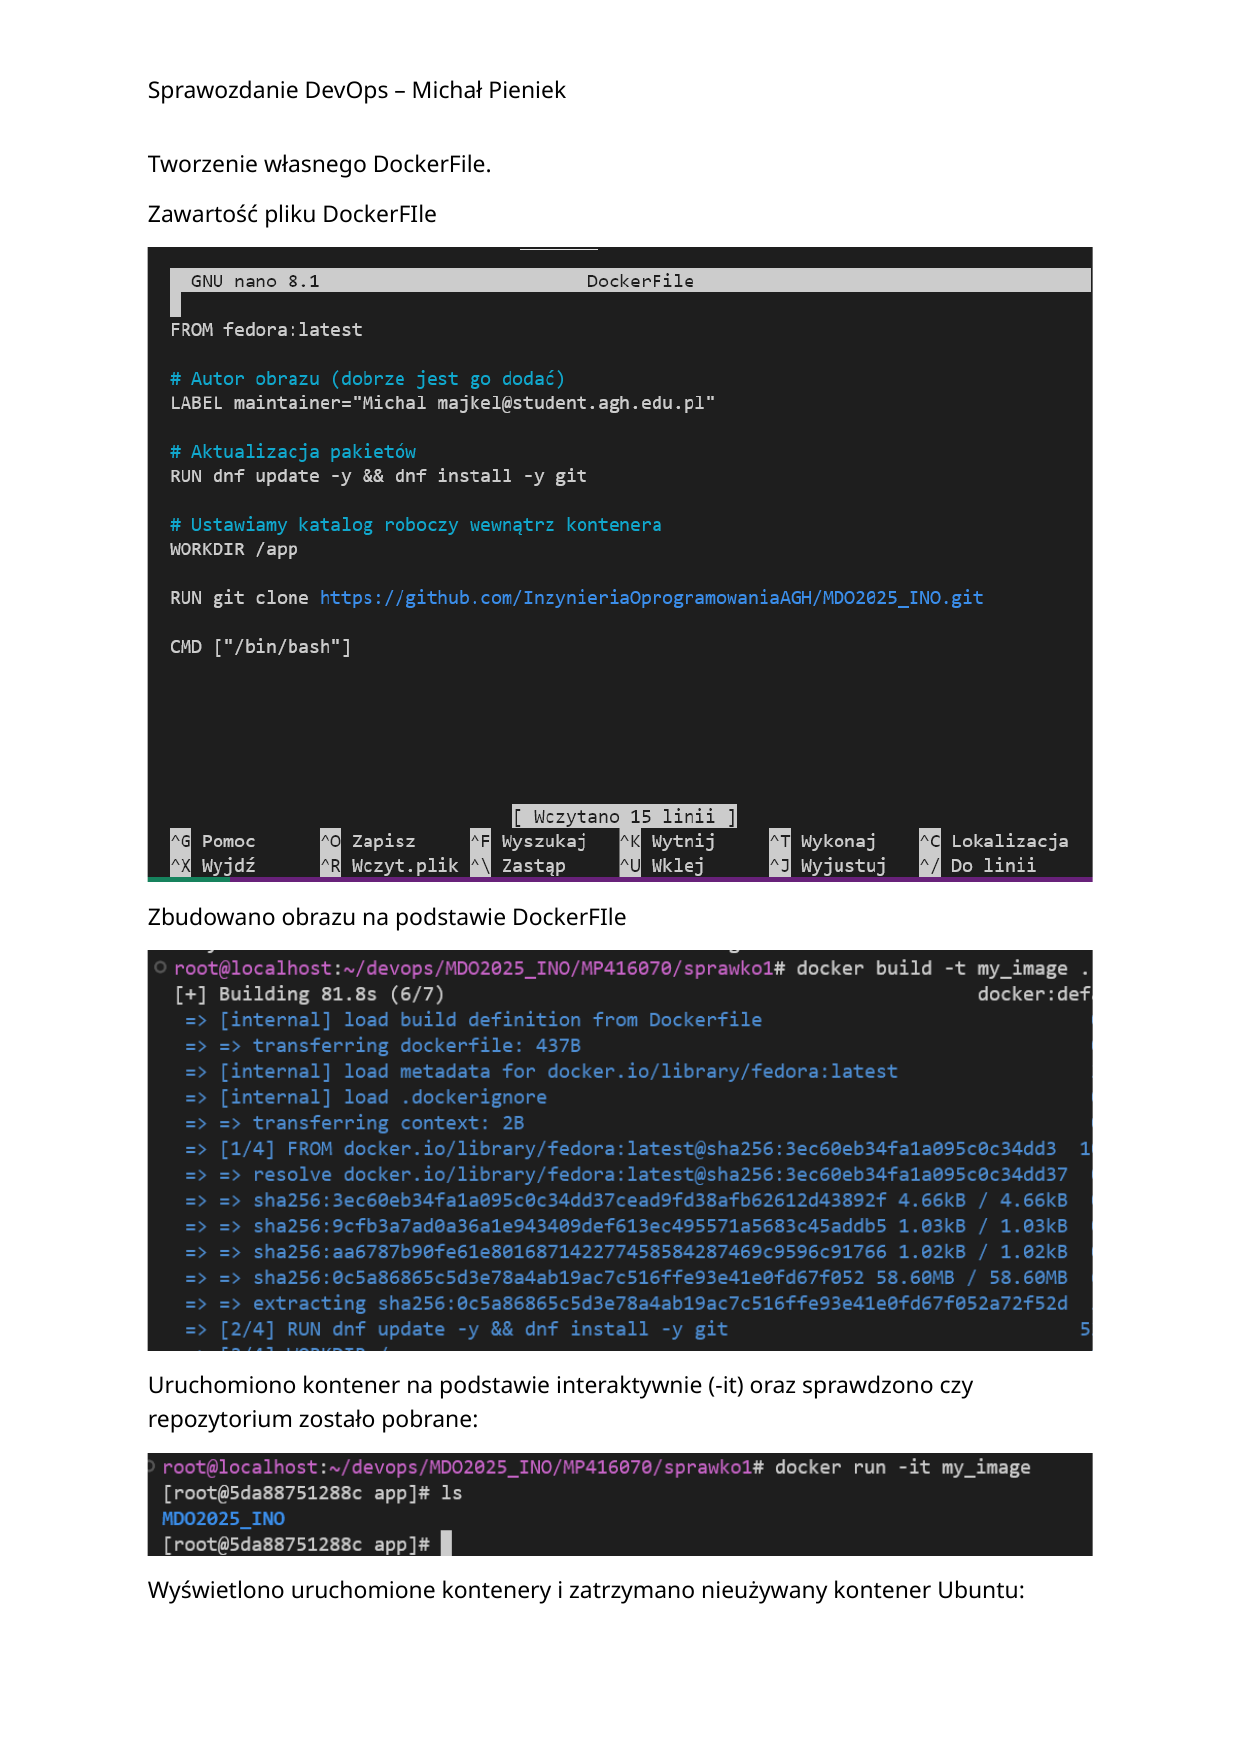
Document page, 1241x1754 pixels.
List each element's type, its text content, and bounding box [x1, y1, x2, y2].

text Zbudowano obrazu na podstawie DockerFIle [148, 901, 1093, 932]
text Uruchomiono kontener na podstawie interaktywnie (-it) oraz sprawdzono czy repozytorium zostało pobrane: [148, 1369, 1093, 1434]
text Wyświetlono uruchomione kontenery i zatrzymano nieużywany kontener Ubuntu: [148, 1574, 1093, 1605]
text Tworzenie własnego DockerFile. [148, 148, 1093, 179]
text Zawartość pliku DockerFIle [148, 198, 1093, 229]
